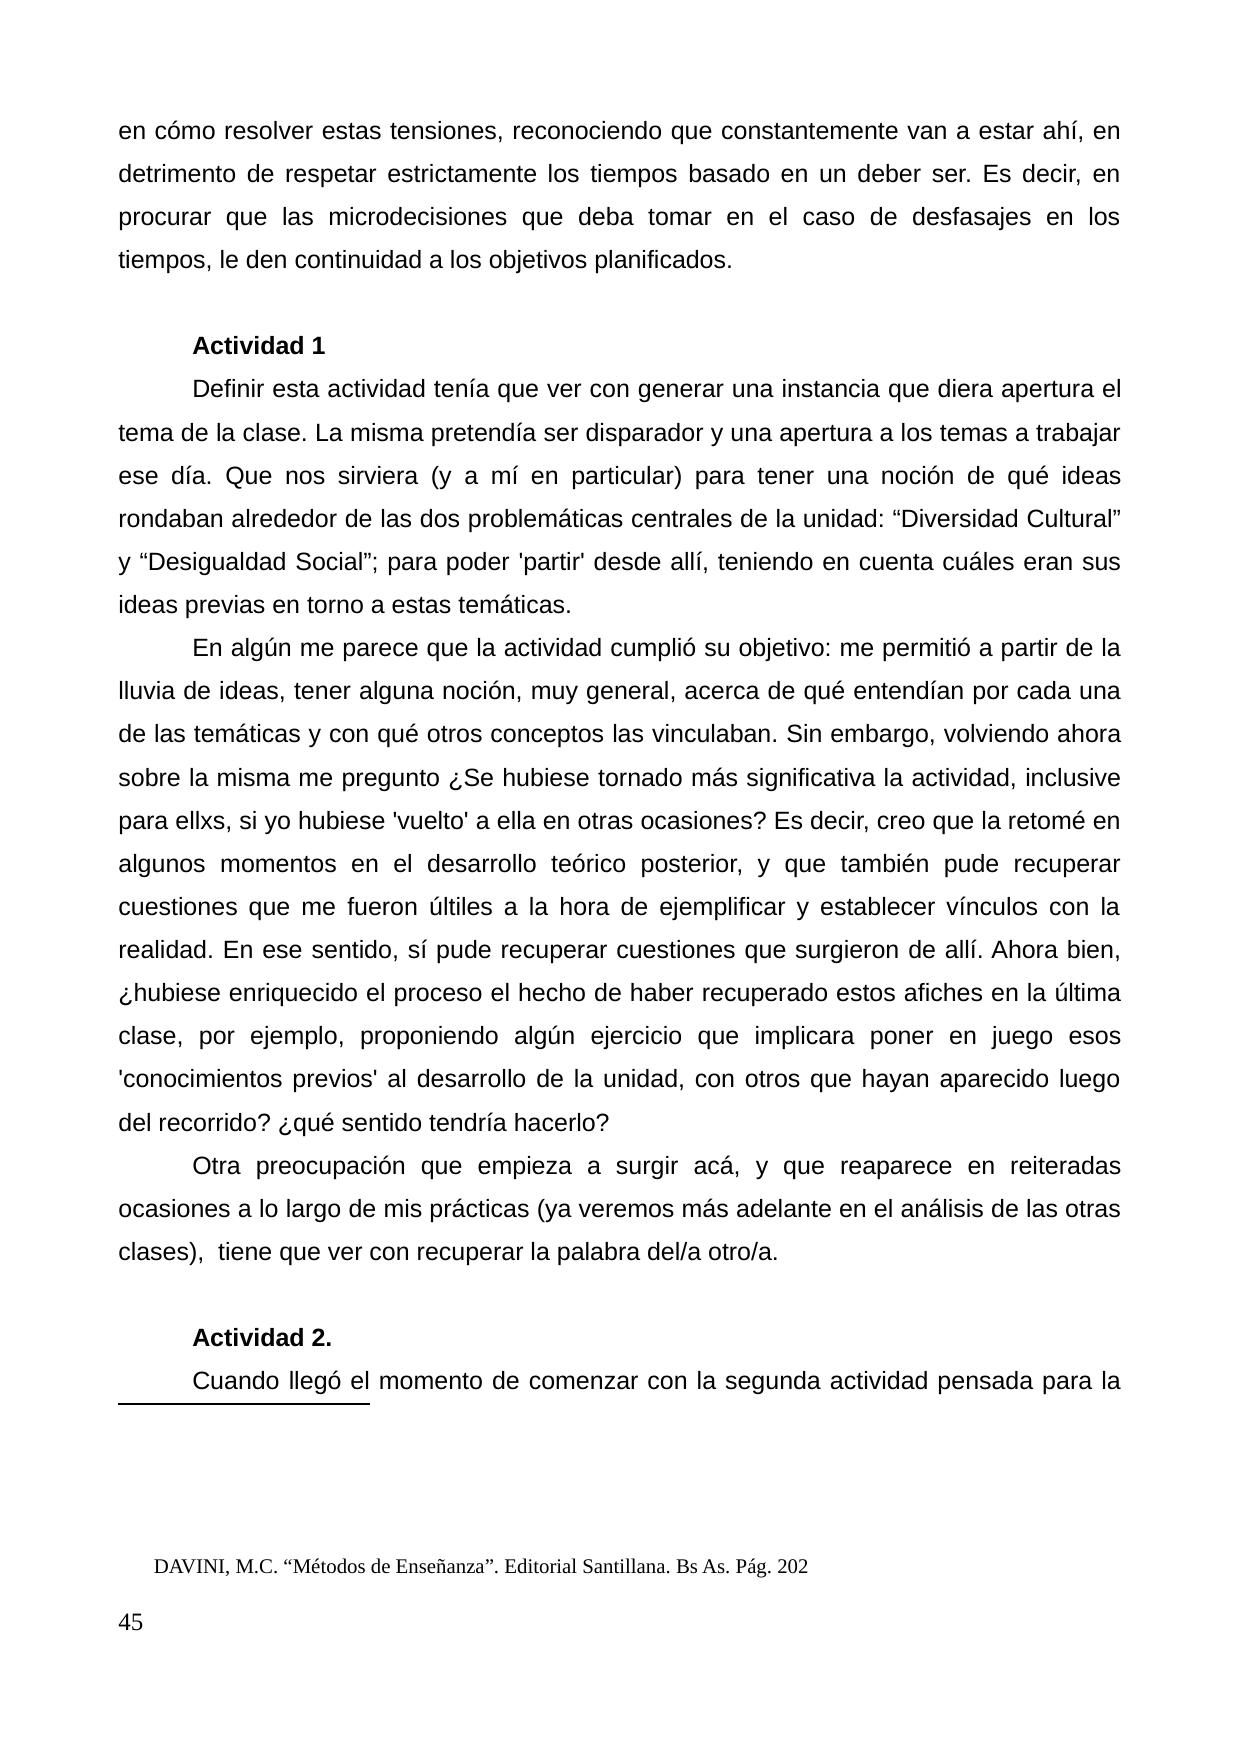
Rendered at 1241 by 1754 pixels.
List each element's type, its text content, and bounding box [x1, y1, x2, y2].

text Cuando llegó el momento de comenzar con la segunda actividad pensada para la [118, 1366, 1123, 1395]
text Actividad 1 [118, 331, 1123, 360]
text Actividad 2. [118, 1323, 1123, 1352]
text en cómo resolver estas tensiones, reconociendo que constantemente van a estar ahí, en detrimento de respetar estrictamente los tiempos basado en un deber ser. Es decir, en procurar que las microdecisiones que deba tomar en el caso de desfasajes en los tiempos, le den continuidad a los objetivos planificados. [118, 116, 1123, 274]
text En algún me parece que la actividad cumplió su objetivo: me permitió a partir de la lluvia de ideas, tener alguna noción, muy general, acerca de qué entendían por cada una de las temáticas y con qué otros conceptos las vinculaban. Sin embargo, volviendo ahora sobre la misma me pregunto ¿Se hubiese tornado más significativa la actividad, inclusive para ellxs, si yo hubiese 'vuelto' a ella en otras ocasiones? Es decir, creo que la retomé en algunos momentos en el desarrollo teórico posterior, y que también pude recuperar cuestiones que me fueron últiles a la hora de ejemplificar y establecer vínculos con la realidad. En ese sentido, sí pude recuperar cuestiones que surgieron de allí. Ahora bien, ¿hubiese enriquecido el proceso el hecho de haber recuperado estos afiches en la última clase, por ejemplo, proponiendo algún ejercicio que implicara poner en juego esos 'conocimientos previos' al desarrollo de la unidad, con otros que hayan aparecido luego del recorrido? ¿qué sentido tendría hacerlo? [118, 633, 1123, 1136]
text DAVINI, M.C. “Métodos de Enseñanza”. Editorial Santillana. Bs As. Pág. 202 [118, 1553, 1123, 1578]
text Otra preocupación que empieza a surgir acá, y que reaparece en reiteradas ocasiones a lo largo de mis prácticas (ya veremos más adelante en el análisis de las otras clases), tiene que ver con recuperar la palabra del/a otro/a. [118, 1151, 1123, 1266]
text Definir esta actividad tenía que ver con generar una instancia que diera apertura el tema de la clase. La misma pretendía ser disparador y una apertura a los temas a trabajar ese día. Que nos sirviera (y a mí en particular) para tener una noción de qué ideas rondaban alrededor de las dos problemáticas centrales de la unidad: “Diversidad Cultural” y “Desigualdad Social”; para poder 'partir' desde allí, teniendo en cuenta cuáles eran sus ideas previas en torno a estas temáticas. [118, 374, 1123, 619]
